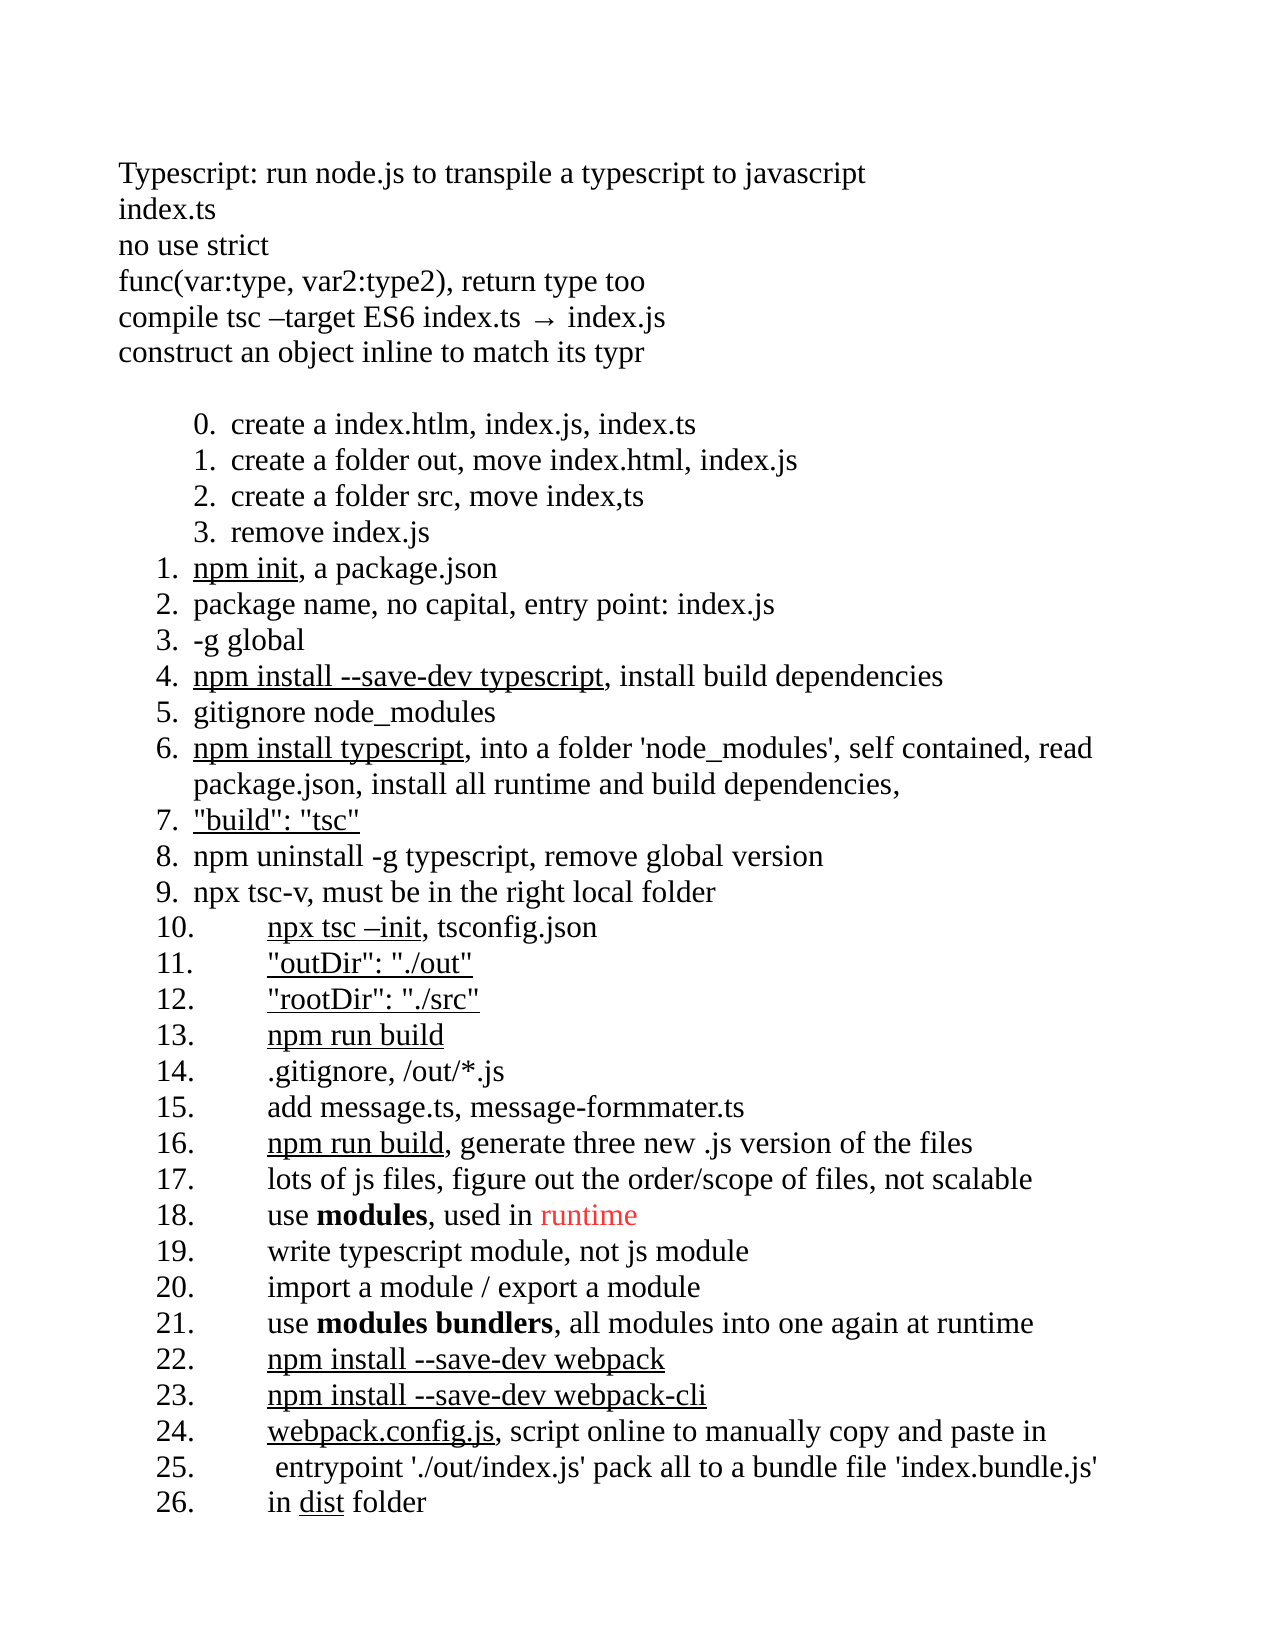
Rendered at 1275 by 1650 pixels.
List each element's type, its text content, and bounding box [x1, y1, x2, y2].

list npx tsc –init, tsconfig.json [156, 909, 1157, 945]
list "rootDir": "./src" [156, 981, 1157, 1017]
list npm run build, generate three new .js version of the files [156, 1124, 1157, 1160]
list create a folder out, move index.html, index.js [193, 442, 1157, 477]
list add message.ts, message-formmater.ts [156, 1088, 1157, 1124]
list npm run build [156, 1017, 1157, 1052]
list create a folder src, move index,ts [193, 477, 1157, 513]
list npm uninstall -g typescript, remove global version [156, 837, 1157, 873]
list npm install --save-dev webpack-cli [156, 1376, 1157, 1412]
list npm install typescript, into a folder 'node_modules', self contained, read package.json, install all runtime and build dependencies, [156, 729, 1157, 801]
list npm install --save-dev typescript, install build dependencies [156, 657, 1157, 693]
list create a index.htlm, index.js, index.ts [193, 406, 1157, 442]
list webpack.config.js, script online to manually copy and paste in [156, 1412, 1157, 1448]
list "outDir": "./out" [156, 945, 1157, 981]
text no use strict [118, 226, 1157, 262]
list in dist folder [156, 1484, 1157, 1520]
list -g global [156, 621, 1157, 657]
list lots of js files, figure out the order/scope of files, not scalable [156, 1160, 1157, 1196]
list remove index.js [193, 513, 1157, 549]
list package name, no capital, entry point: index.js [156, 585, 1157, 621]
list "build": "tsc" [156, 801, 1157, 837]
list npx tsc-v, must be in the right local folder [156, 873, 1157, 909]
list import a module / export a module [156, 1268, 1157, 1304]
list entrypoint './out/index.js' pack all to a bundle file 'index.bundle.js' [156, 1448, 1157, 1484]
list write typescript module, not js module [156, 1232, 1157, 1268]
text construct an object inline to match its typr [118, 334, 1157, 370]
text Typescript: run node.js to transpile a typescript to javascript [118, 154, 1157, 190]
list npm install --save-dev webpack [156, 1340, 1157, 1376]
list npm init, a package.json [156, 549, 1157, 585]
list use modules, used in runtime [156, 1196, 1157, 1232]
list gitignore node_modules [156, 693, 1157, 729]
text func(var:type, var2:type2), return type too [118, 262, 1157, 298]
text compile tsc –target ES6 index.ts → index.js [118, 298, 1157, 334]
list .gitignore, /out/*.js [156, 1052, 1157, 1088]
text index.ts [118, 190, 1157, 226]
list use modules bundlers, all modules into one again at runtime [156, 1304, 1157, 1340]
